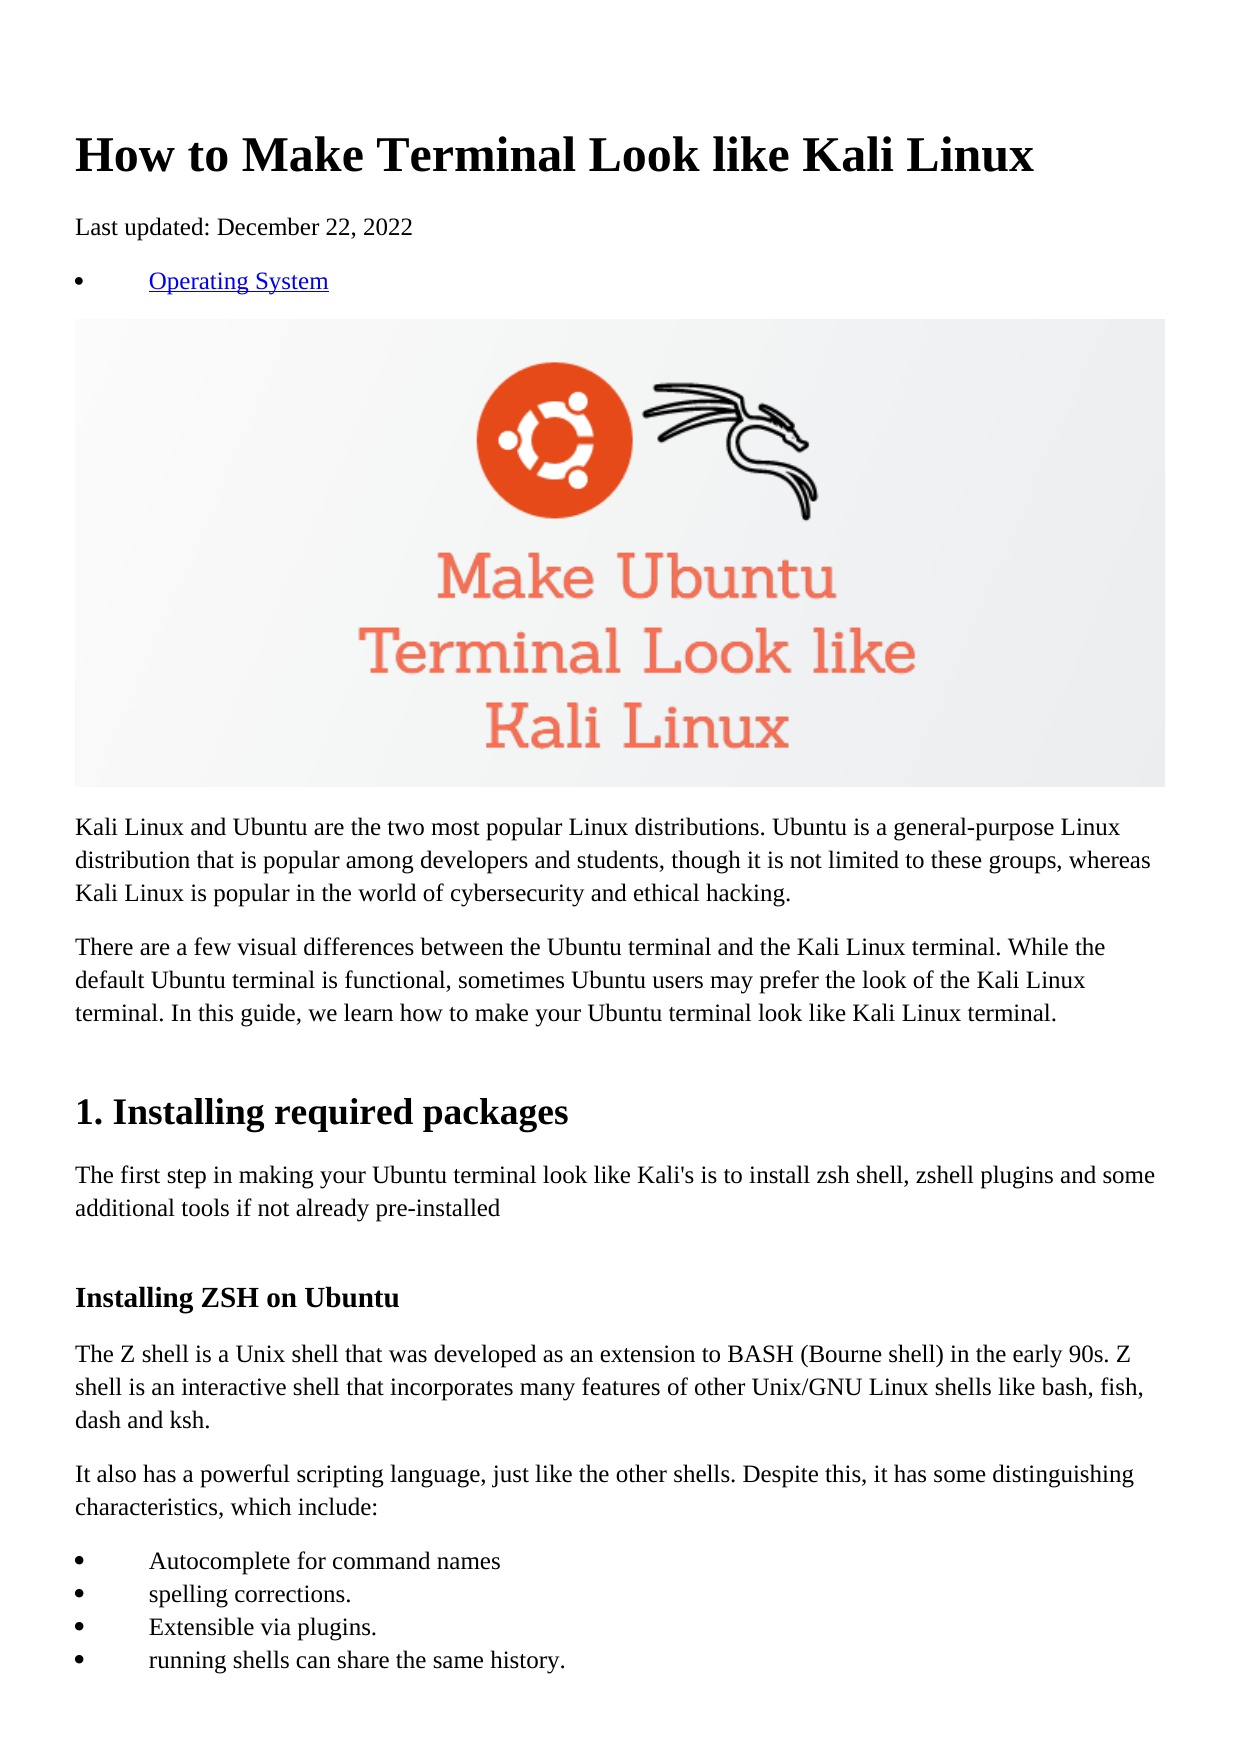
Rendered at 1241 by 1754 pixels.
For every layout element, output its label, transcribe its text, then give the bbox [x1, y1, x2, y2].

text Last updated: December 22, 2022 [75, 212, 1165, 241]
list Operating System [75, 266, 1165, 294]
text It also has a powerful scripting language, just like the other shells. Despite this, it has some distinguishing characteristics, which include: [75, 1459, 1165, 1521]
text Installing ZSH on Ubuntu [75, 1280, 1165, 1313]
list Extensible via plugins. [75, 1612, 1165, 1641]
text The first step in making your Ubuntu terminal look like Kali's is to install zsh shell, zshell plugins and some additional tools if not already pre-installed [75, 1160, 1165, 1221]
list spelling corrections. [75, 1579, 1165, 1608]
picture [75, 319, 1166, 787]
list running shells can share the same history. [75, 1645, 1165, 1674]
text 1. Installing required packages [75, 1089, 1165, 1132]
text How to Make Terminal Look like Kali Linux [75, 125, 1165, 182]
text Kali Linux and Ubuntu are the two most popular Linux distributions. Ubuntu is a general-purpose Linux distribution that is popular among developers and students, though it is not limited to these groups, whereas Kali Linux is popular in the world of cybersecurity and ethical hacking. [75, 812, 1165, 907]
text There are a few visual differences between the Ubuntu terminal and the Kali Linux terminal. While the default Ubuntu terminal is functional, sometimes Ubuntu users may prefer the look of the Kali Linux terminal. In this guide, we learn how to make your Ubuntu terminal look like Kali Linux terminal. [75, 932, 1165, 1027]
list Autocomplete for command names [75, 1546, 1165, 1575]
text The Z shell is a Unix shell that was developed as an extension to BASH (Bourne shell) in the early 90s. Z shell is an interactive shell that incorporates many features of other Unix/GNU Linux shells like bash, fish, dash and ksh. [75, 1339, 1165, 1434]
